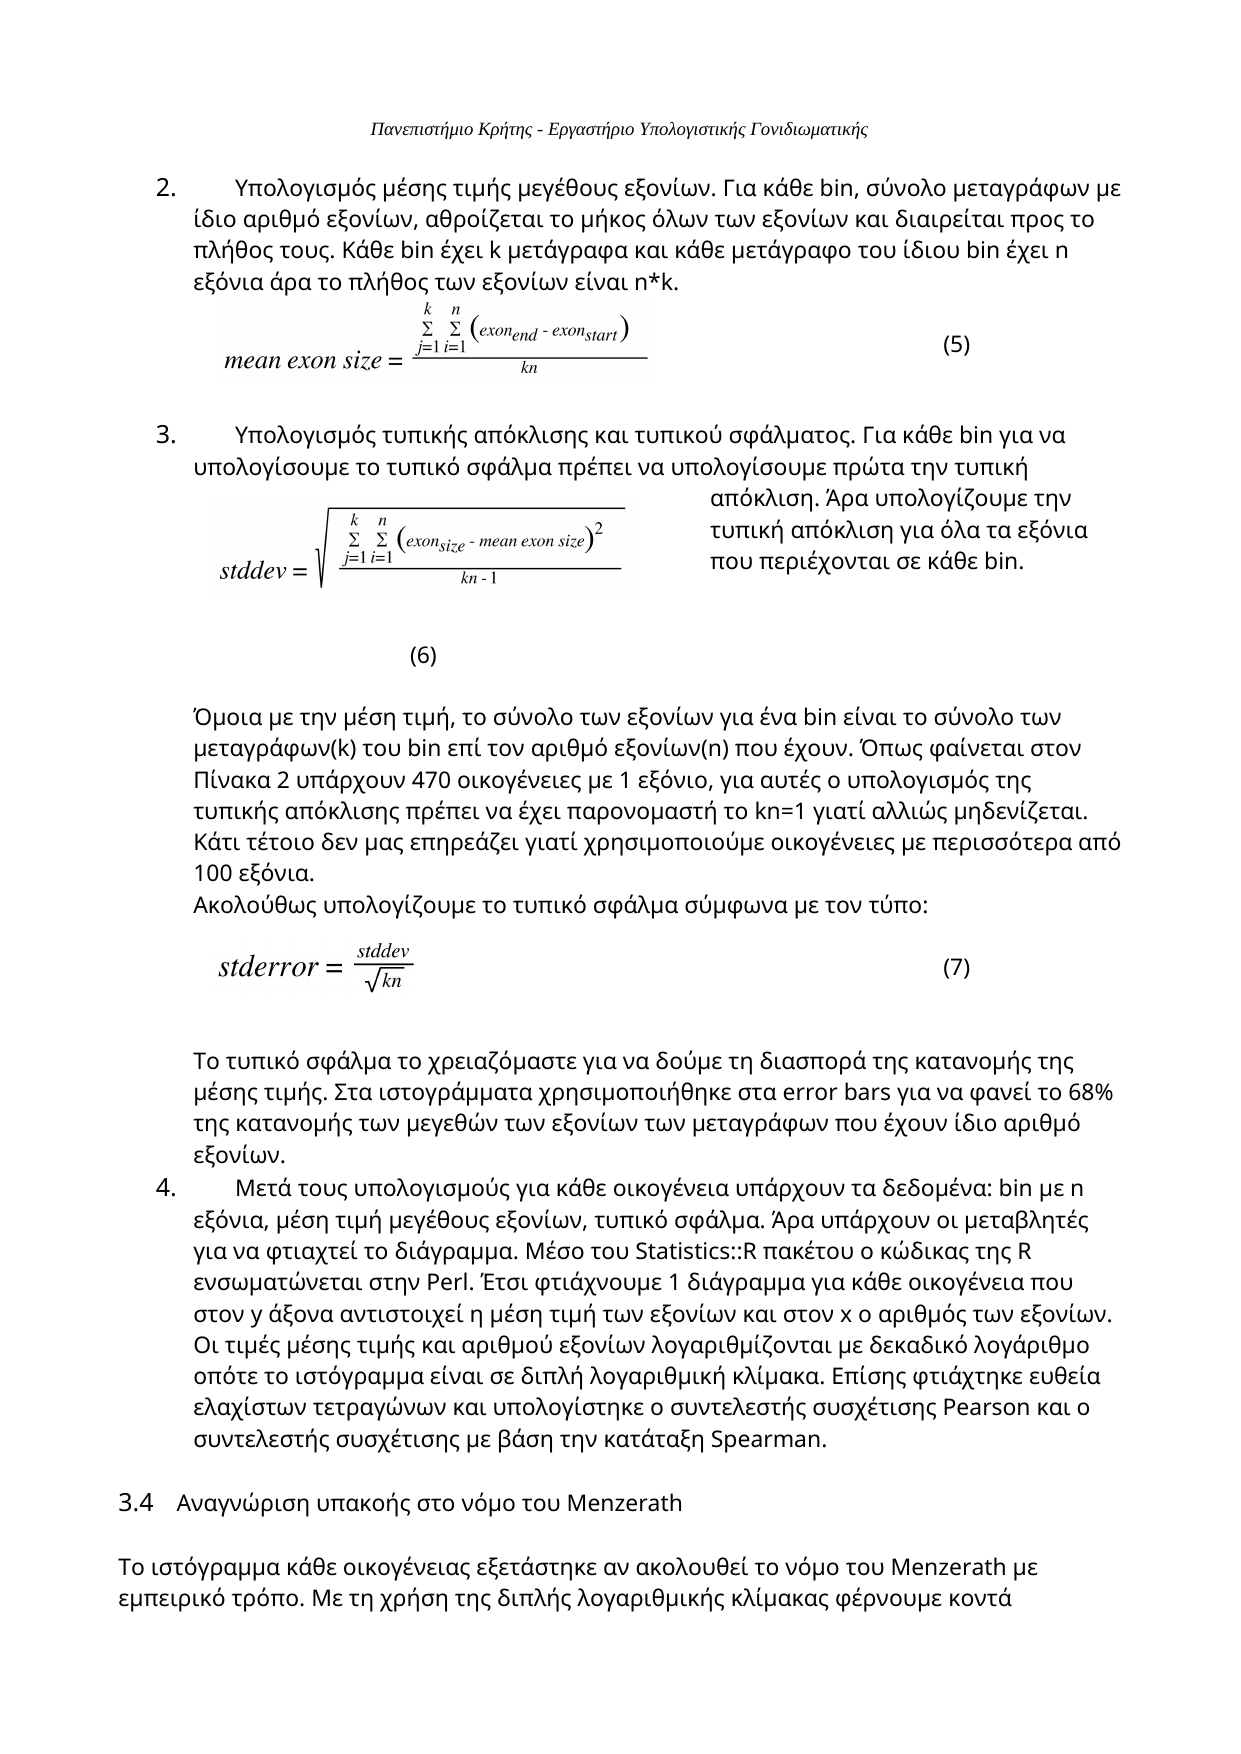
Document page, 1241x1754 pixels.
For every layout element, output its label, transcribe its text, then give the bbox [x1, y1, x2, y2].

text [118, 328, 215, 359]
text (6) [156, 638, 1122, 670]
text (7) [118, 920, 1122, 982]
picture [212, 499, 636, 599]
text (5) [653, 328, 1122, 359]
picture [215, 297, 653, 381]
text Όμοια με την μέση τιμή, το σύνολο των εξονίων για ένα bin είναι το σύνολο των μεταγράφων(k) του bin επί τον αριθμό εξονίων(n) που έχουν. Όπως φαίνεται στον Πίνακα 2 υπάρχουν 470 οικογένειες με 1 εξόνιο, για αυτές ο υπολογισμός της τυπικής απόκλισης πρέπει να έχει παρονομαστή το kn=1 γιατί αλλιώς μηδενίζεται. Κάτι τέτοιο δεν μας επηρεάζει γιατί χρησιμοποιούμε οικογένειες με περισσότερα από 100 εξόνια. Ακολούθως υπολογίζουμε το τυπικό σφάλμα σύμφωνα με τον τύπο: [156, 701, 1122, 920]
text 3.4 Αναγνώριση υπακοής στο νόμο του Menzerath [118, 1485, 1122, 1519]
picture [209, 937, 420, 1002]
text 2. Υπολογισμός μέσης τιμής μεγέθους εξονίων. Για κάθε bin, σύνολο μεταγράφων με ίδιο αριθμό εξονίων, αθροίζεται το μήκος όλων των εξονίων και διαιρείται προς το πλήθος τους. Κάθε bin έχει k μετάγραφα και κάθε μετάγραφο του ίδιου bin έχει n εξόνια άρα το πλήθος των εξονίων είναι n*k. [156, 169, 1122, 297]
text 4. Μετά τους υπολογισμούς για κάθε οικογένεια υπάρχουν τα δεδομένα: bin με n εξόνια, μέση τιμή μεγέθους εξονίων, τυπικό σφάλμα. Άρα υπάρχουν οι μεταβλητές για να φτιαχτεί το διάγραμμα. Μέσο του Statistics::R πακέτου ο κώδικας της R ενσωματώνεται στην Perl. Έτσι φτιάχνουμε 1 διάγραμμα για κάθε οικογένεια που στον y άξονα αντιστοιχεί η μέση τιμή των εξονίων και στον x ο αριθμός των εξονίων. Οι τιμές μέσης τιμής και αριθμού εξονίων λογαριθμίζονται με δεκαδικό λογάριθμο οπότε το ιστόγραμμα είναι σε διπλή λογαριθμική κλίμακα. Επίσης φτιάχτηκε ευθεία ελαχίστων τετραγώνων και υπολογίστηκε ο συντελεστής συσχέτισης Pearson και ο συντελεστής συσχέτισης με βάση την κατάταξη Spearman. [156, 1170, 1122, 1454]
text Το ιστόγραμμα κάθε οικογένειας εξετάστηκε αν ακολουθεί το νόμο του Menzerath με εμπειρικό τρόπο. Με τη χρήση της διπλής λογαριθμικής κλίμακας φέρνουμε κοντά [118, 1550, 1122, 1613]
text 3. Υπολογισμός τυπικής απόκλισης και τυπικού σφάλματος. Για κάθε bin για να υπολογίσουμε το τυπικό σφάλμα πρέπει να υπολογίσουμε πρώτα την τυπική απόκλιση. Άρα υπολογίζουμε την τυπική απόκλιση για όλα τα εξόνια που περιέχονται σε κάθε bin. [156, 417, 1122, 576]
text Το τυπικό σφάλμα το χρειαζόμαστε για να δούμε τη διασπορά της κατανομής της μέσης τιμής. Στα ιστογράμματα χρησιμοποιήθηκε στα error bars για να φανεί το 68% της κατανομής των μεγεθών των εξονίων των μεταγράφων που έχουν ίδιο αριθμό εξονίων. [156, 1045, 1122, 1170]
